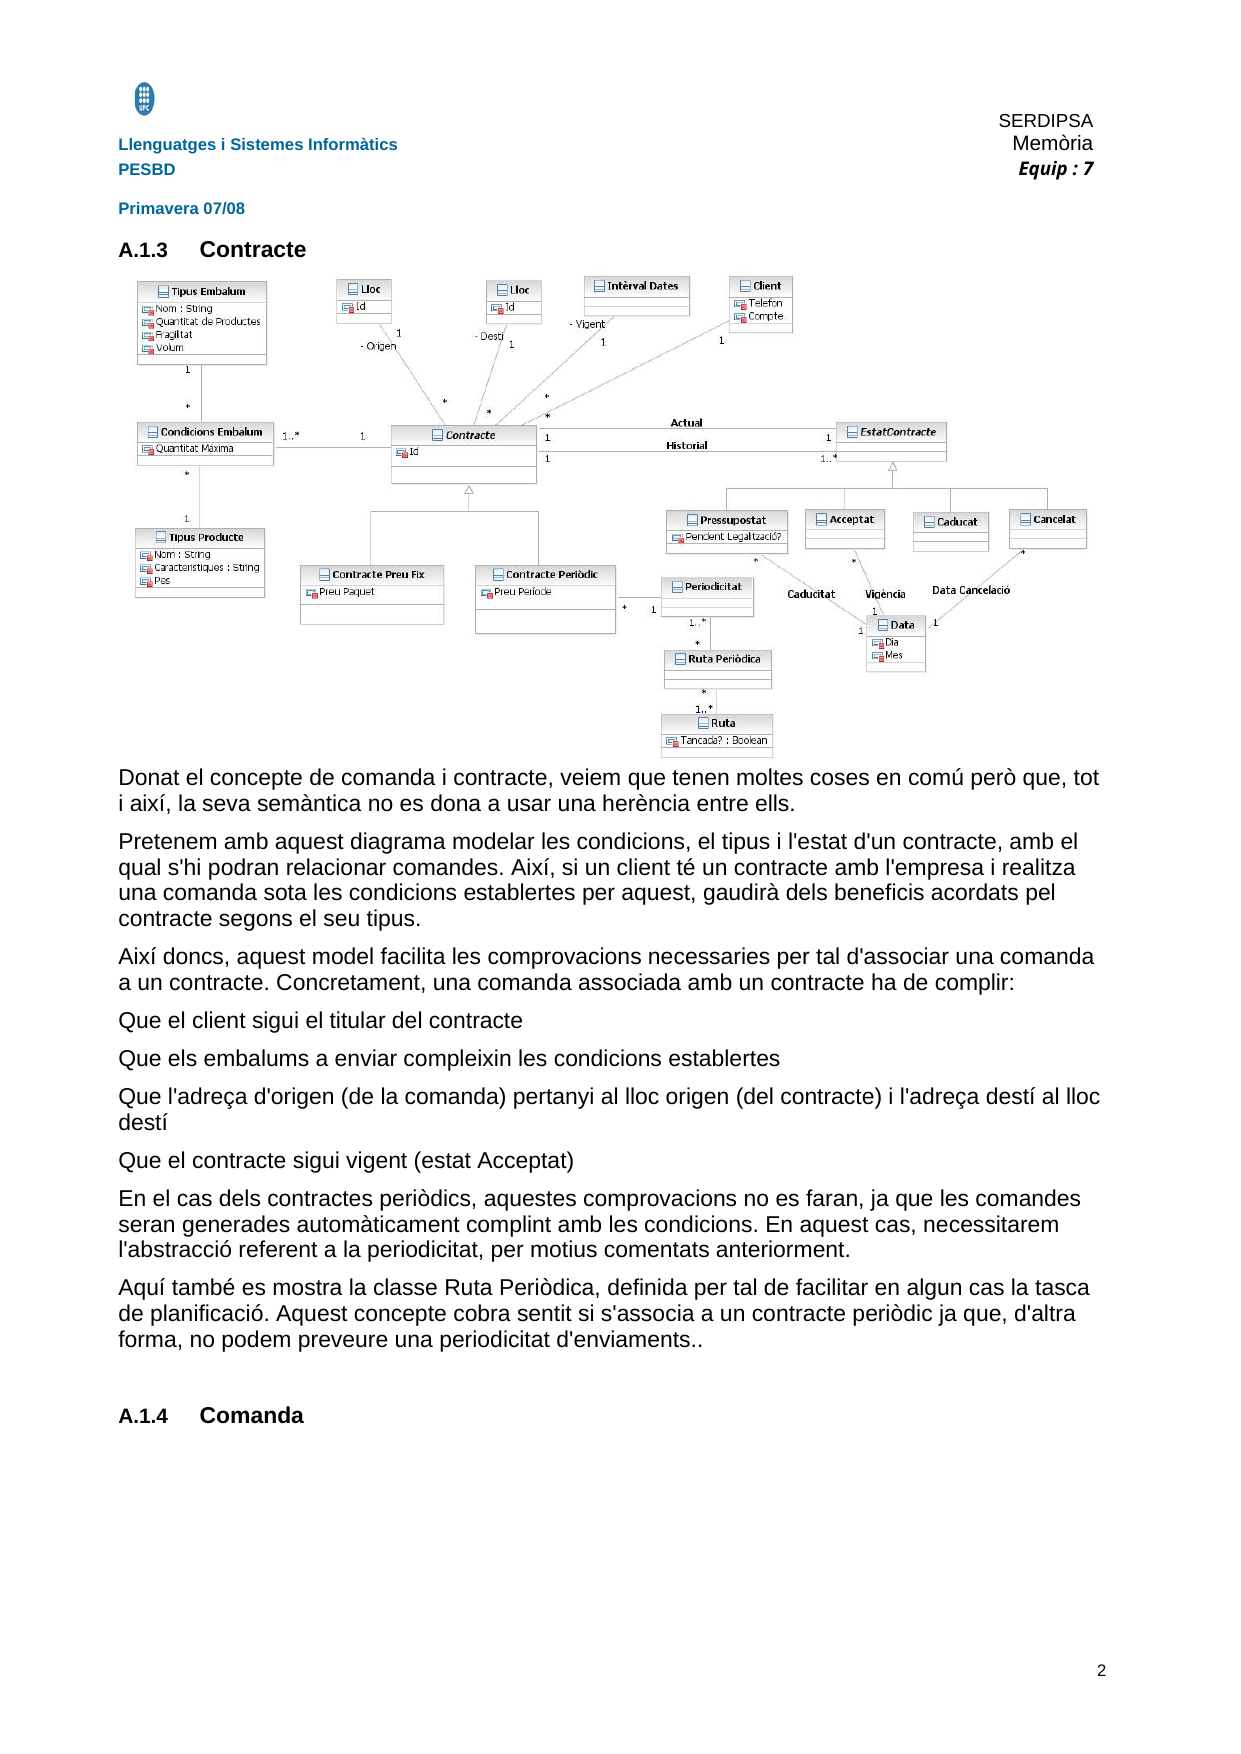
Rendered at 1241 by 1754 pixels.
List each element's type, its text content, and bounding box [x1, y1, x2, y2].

text Que el client sigui el titular del contracte [118, 1008, 1106, 1033]
text Que l'adreça d'origen (de la comanda) pertanyi al lloc origen (del contracte) i l'adreça destí al lloc destí [118, 1084, 1106, 1135]
text Que el contracte sigui vigent (estat Acceptat) [118, 1148, 1106, 1173]
picture [127, 268, 1097, 766]
subtitle Contracte [118, 236, 1106, 262]
text Aquí també es mostra la classe Ruta Periòdica, definida per tal de facilitar en algun cas la tasca de planificació. Aquest concepte cobra sentit si s'associa a un contracte periòdic ja que, d'altra forma, no podem preveure una periodicitat d'enviaments.. [118, 1275, 1106, 1352]
text Així doncs, aquest model facilita les comprovacions necessaries per tal d'associar una comanda a un contracte. Concretament, una comanda associada amb un contracte ha de complir: [118, 944, 1106, 995]
text Pretenem amb aquest diagrama modelar les condicions, el tipus i l'estat d'un contracte, amb el qual s'hi podran relacionar comandes. Així, si un client té un contracte amb l'empresa i realitza una comanda sota les condicions establertes per aquest, gaudirà dels beneficis acordats pel contracte segons el seu tipus. [118, 829, 1106, 931]
text Que els embalums a enviar compleixin les condicions establertes [118, 1046, 1106, 1071]
text En el cas dels contractes periòdics, aquestes comprovacions no es faran, ja que les comandes seran generades automàticament complint amb les condicions. En aquest cas, necessitarem l'abstracció referent a la periodicitat, per motius comentats anteriorment. [118, 1186, 1106, 1263]
subtitle Comanda [118, 1403, 1106, 1428]
text Donat el concepte de comanda i contracte, veiem que tenen moltes coses en comú però que, tot i així, la seva semàntica no es dona a usar una herència entre ells. [118, 268, 1106, 816]
